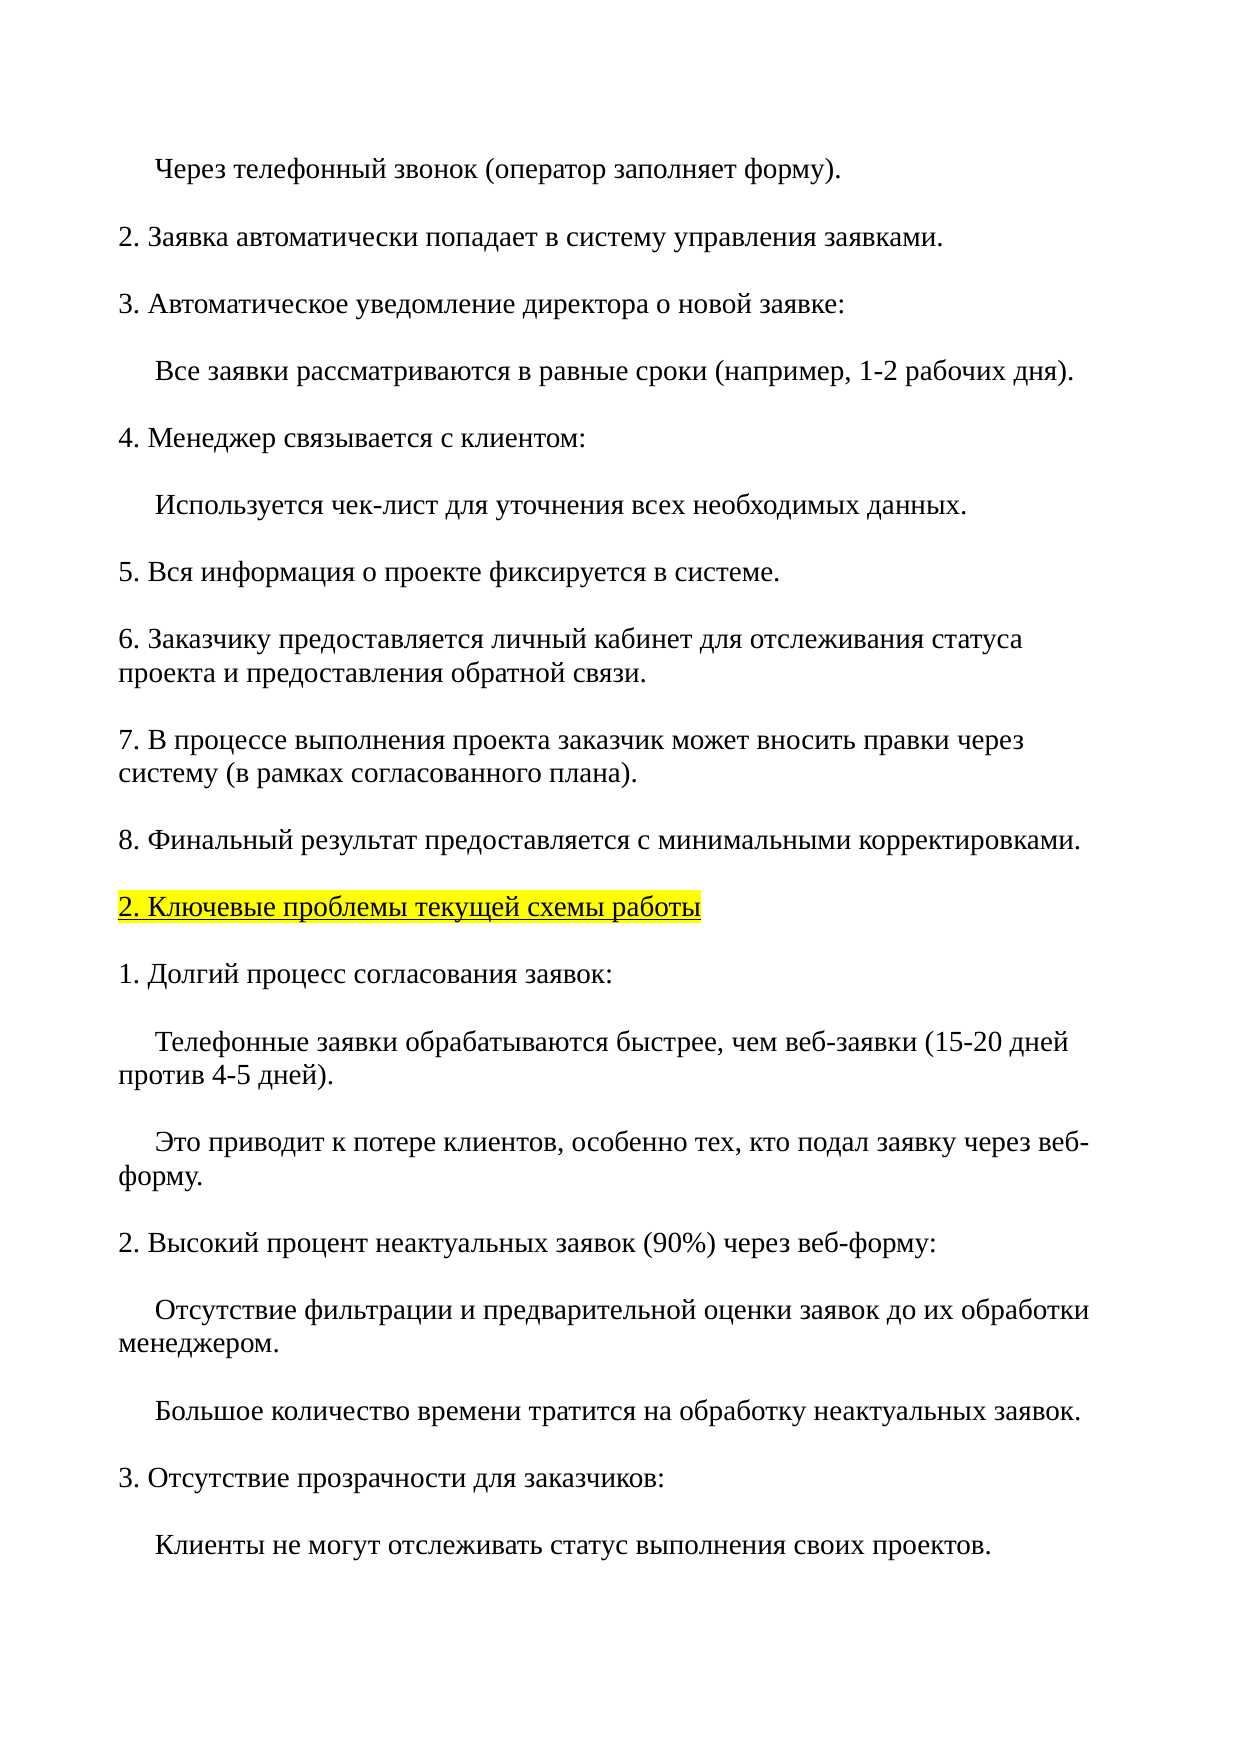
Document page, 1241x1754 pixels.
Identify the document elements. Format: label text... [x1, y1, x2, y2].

text Большое количество времени тратится на обработку неактуальных заявок. [118, 1393, 1122, 1426]
text 3. Автоматическое уведомление директора о новой заявке: [118, 286, 1122, 319]
text 2. Заявка автоматически попадает в систему управления заявками. [118, 219, 1122, 252]
text Используется чек-лист для уточнения всех необходимых данных. [118, 487, 1122, 521]
text Все заявки рассматриваются в равные сроки (например, 1-2 рабочих дня). [118, 353, 1122, 386]
text Клиенты не могут отслеживать статус выполнения своих проектов. [118, 1527, 1122, 1560]
text 4. Менеджер связывается с клиентом: [118, 420, 1122, 453]
text 7. В процессе выполнения проекта заказчик может вносить правки через систему (в рамках согласованного плана). [118, 722, 1122, 789]
text Телефонные заявки обрабатываются быстрее, чем веб-заявки (15-20 дней против 4-5 дней). [118, 1024, 1122, 1091]
text Это приводит к потере клиентов, особенно тех, кто подал заявку через веб-форму. [118, 1124, 1122, 1191]
text 2. Высокий процент неактуальных заявок (90%) через веб-форму: [118, 1225, 1122, 1258]
text 3. Отсутствие прозрачности для заказчиков: [118, 1460, 1122, 1493]
text Отсутствие фильтрации и предварительной оценки заявок до их обработки менеджером. [118, 1292, 1122, 1359]
text 5. Вся информация о проекте фиксируется в системе. [118, 554, 1122, 588]
text 8. Финальный результат предоставляется с минимальными корректировками. [118, 822, 1122, 856]
text 2. Ключевые проблемы текущей схемы работы [118, 889, 1122, 923]
text 1. Долгий процесс согласования заявок: [118, 957, 1122, 990]
text Через телефонный звонок (оператор заполняет форму). [118, 152, 1122, 185]
text 6. Заказчику предоставляется личный кабинет для отслеживания статуса проекта и предоставления обратной связи. [118, 621, 1122, 688]
